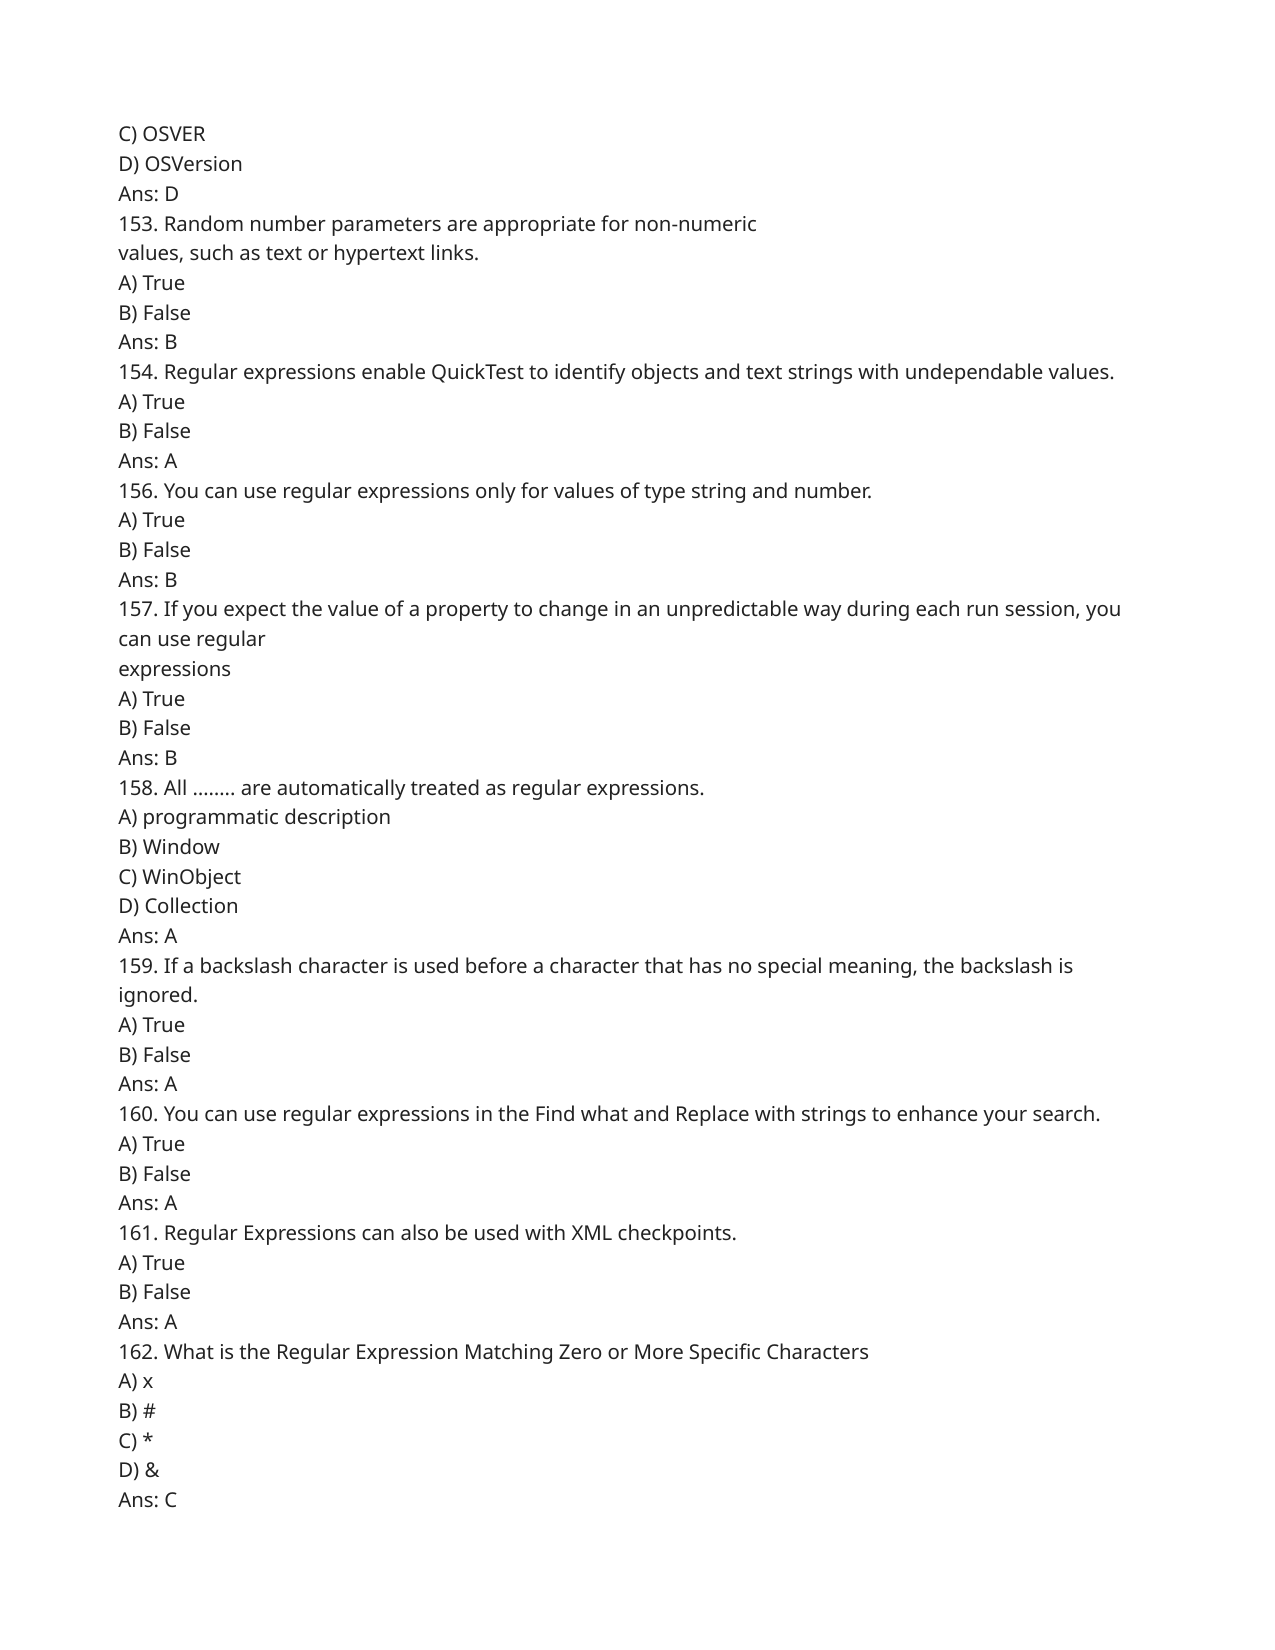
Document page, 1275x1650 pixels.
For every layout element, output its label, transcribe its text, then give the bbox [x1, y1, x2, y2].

text 153. Random number parameters are appropriate for non-numeric values, such as text or hypertext links. A) True B) False Ans: B [118, 207, 1157, 356]
text 159. If a backslash character is used before a character that has no special meaning, the backslash is ignored. A) True B) False Ans: A [118, 949, 1157, 1098]
text 156. You can use regular expressions only for values of type string and number. A) True B) False Ans: B [118, 474, 1157, 593]
text expressions A) True B) False Ans: B [118, 652, 1157, 771]
text 158. All …….. are automatically treated as regular expressions. A) programmatic description B) Window C) WinObject D) Collection Ans: A [118, 771, 1157, 949]
text 154. Regular expressions enable QuickTest to identify objects and text strings with undependable values. A) True B) False Ans: A [118, 356, 1157, 474]
text 157. If you expect the value of a property to change in an unpredictable way during each run session, you can use regular [118, 593, 1157, 652]
text 161. Regular Expressions can also be used with XML checkpoints. A) True B) False Ans: A [118, 1217, 1157, 1335]
text 162. What is the Regular Expression Matching Zero or More Specific Characters A) x B) # C) * D) & Ans: C [118, 1335, 1157, 1513]
text 160. You can use regular expressions in the Find what and Replace with strings to enhance your search. A) True B) False Ans: A [118, 1098, 1157, 1217]
text C) OSVER D) OSVersion Ans: D [118, 118, 1157, 207]
